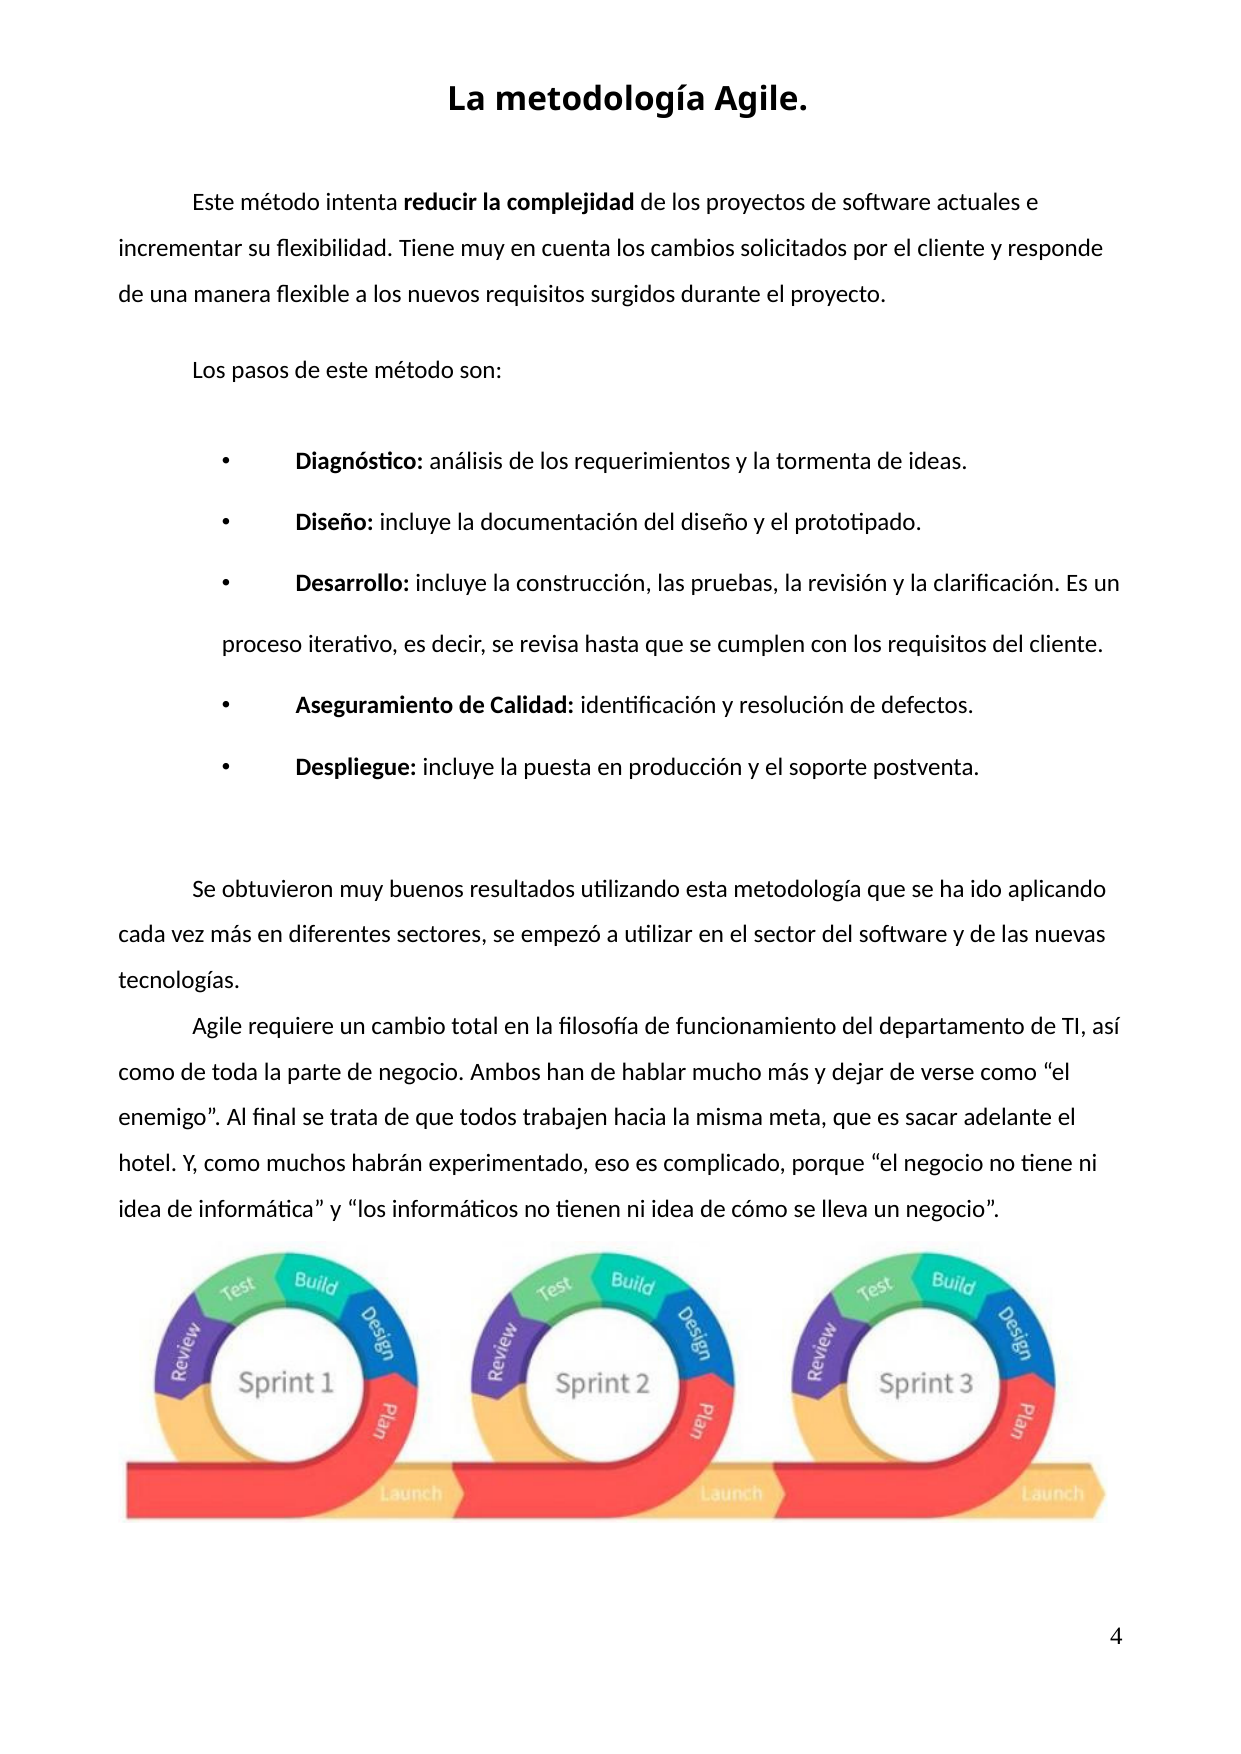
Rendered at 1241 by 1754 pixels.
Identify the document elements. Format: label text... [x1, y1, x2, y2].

text Los pasos de este método son: [192, 354, 1122, 384]
list Despliegue: incluye la puesta en producción y el soporte postventa. [222, 751, 1122, 781]
list Aseguramiento de Calidad: identificación y resolución de defectos. [222, 690, 1122, 720]
list Diagnóstico: análisis de los requerimientos y la tormenta de ideas. [222, 446, 1122, 476]
text Agile requiere un cambio total en la filosofía de funcionamiento del departamento de TI, así como de toda la parte de negocio. Ambos han de hablar mucho más y dejar de verse como “el enemigo”. Al final se trata de que todos trabajen hacia la misma meta, que es sacar adelante el hotel. Y, como muchos habrán experimentado, eso es complicado, porque “el negocio no tiene ni idea de informática” y “los informáticos no tienen ni idea de cómo se lleva un negocio”. [118, 1010, 1122, 1223]
list Diseño: incluye la documentación del diseño y el prototipado. [222, 507, 1122, 537]
list Desarrollo: incluye la construcción, las pruebas, la revisión y la clarificación. Es un proceso iterativo, es decir, se revisa hasta que se cumplen con los requisitos del cliente. [222, 568, 1122, 659]
text Este método intenta reducir la complejidad de los proyectos de software actuales e incrementar su flexibilidad. Tiene muy en cuenta los cambios solicitados por el cliente y responde de una manera flexible a los nuevos requisitos surgidos durante el proyecto. [118, 186, 1122, 308]
subtitle La metodología Agile. [133, 75, 1122, 120]
text Se obtuvieron muy buenos resultados utilizando esta metodología que se ha ido aplicando cada vez más en diferentes sectores, se empezó a utilizar en el sector del software y de las nuevas tecnologías. [118, 873, 1122, 995]
